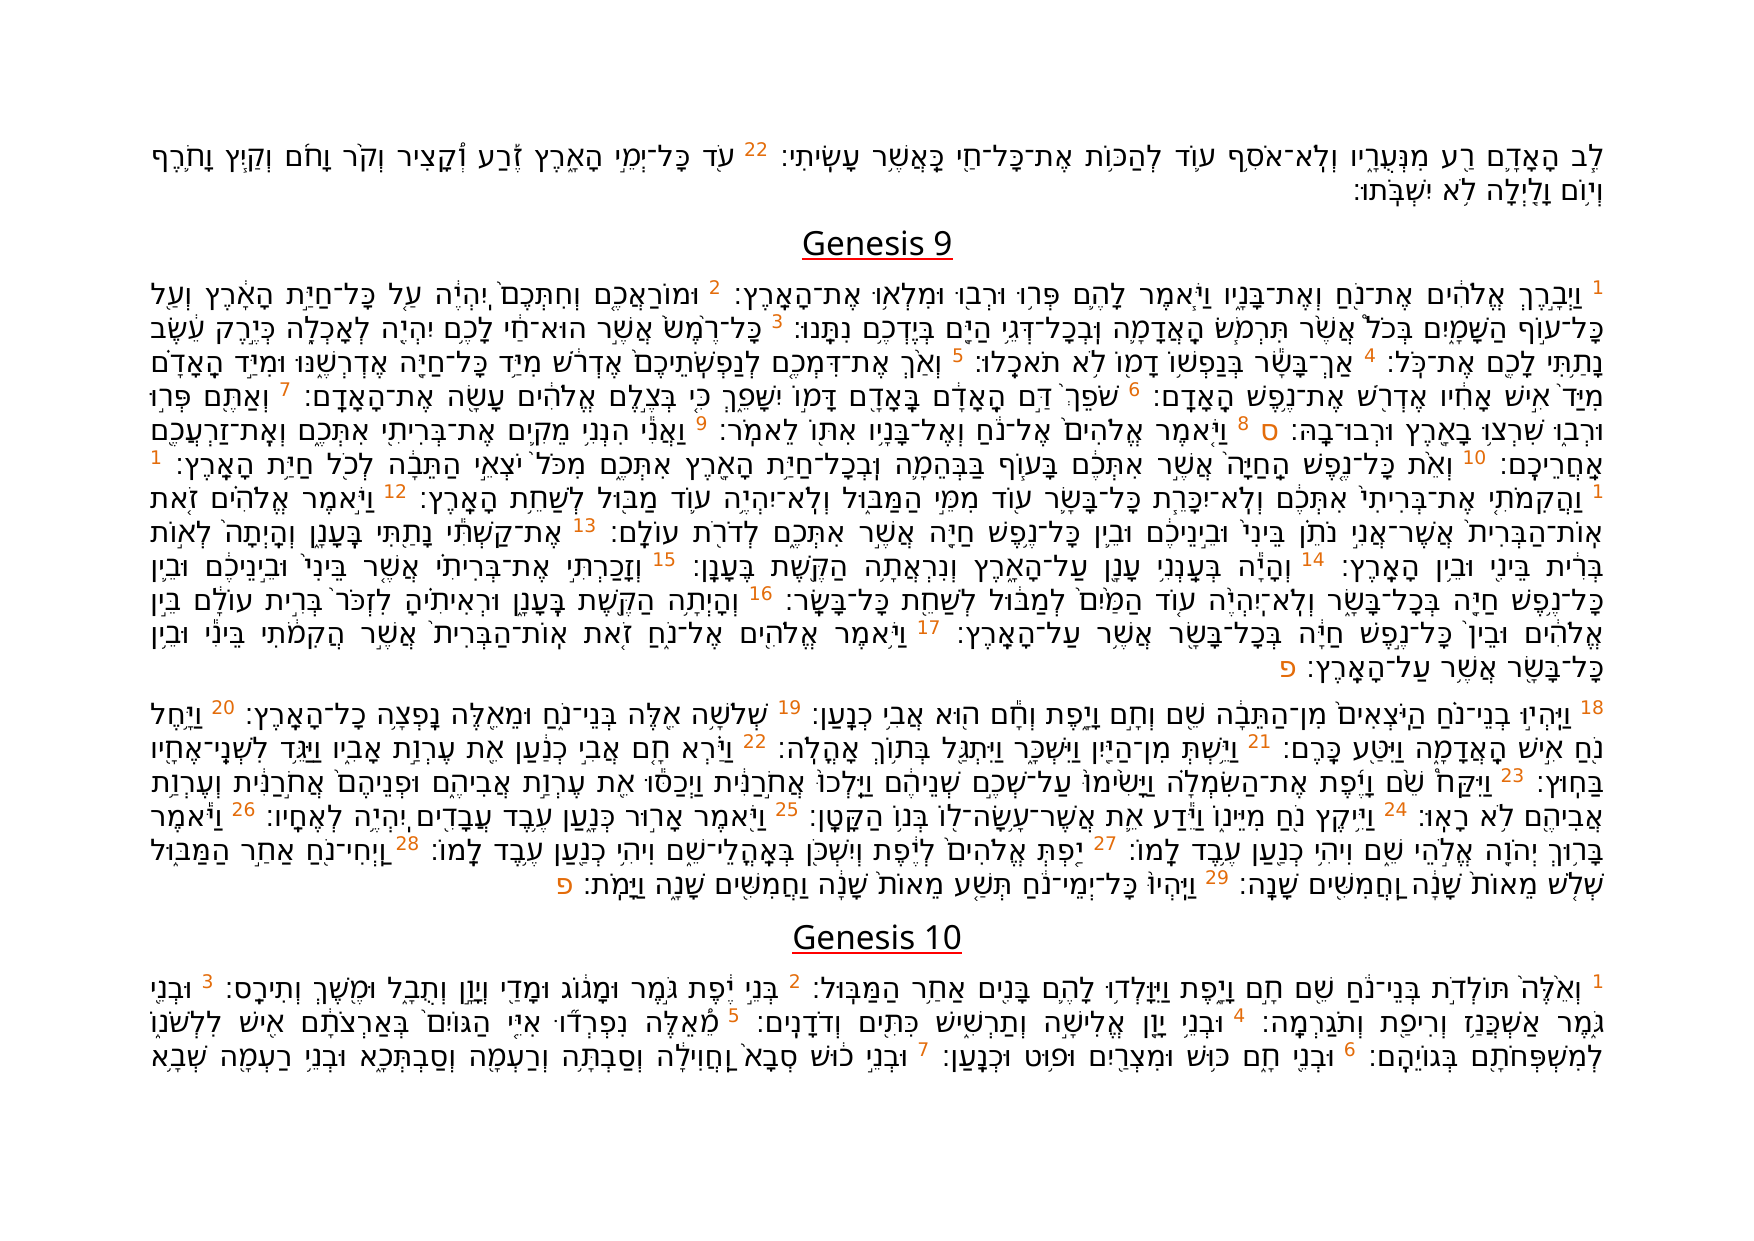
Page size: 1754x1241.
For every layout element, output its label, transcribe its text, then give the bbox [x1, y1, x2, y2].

text 1 וְאֵ֙לֶּה֙ תּוֹלְדֹ֣ת בְּנֵי־נֹ֔חַ שֵׁ֖ם חָ֣ם וָיָ֑פֶת וַיִּוָּלְד֥וּ לָהֶ֛ם בָּנִ֖ים אַחַ֥ר הַמַּבּֽוּל׃ 2 בְּנֵ֣י יֶ֔פֶת גֹּ֣מֶר וּמָג֔וֹג וּמָדַ֖י וְיָוָ֣ן וְתֻבָ֑ל וּמֶ֖שֶׁךְ וְתִירָֽס׃ ‬‬‬3 וּבְנֵ֖י גֹּ֑מֶר אַשְׁכֲּנַ֥ז וְרִיפַ֖ת וְתֹגַרְמָֽה׃ ‬‬‬4 וּבְנֵ֥י יָוָ֖ן אֱלִישָׁ֣ה וְתַרְשִׁ֑ישׁ כִּתִּ֖ים וְדֹדָנִֽים׃ ‬‬‬5 מֵ֠אֵלֶּה נִפְרְד֞וּ אִיֵּ֤י הַגּוֹיִם֙ בְּאַרְצֹתָ֔ם אִ֖ישׁ לִלְשֹׁנ֑וֹ לְמִשְׁפְּחֹתָ֖ם בְּגוֹיֵהֶֽם׃ ‬‬‬6 וּבְנֵ֖י חָ֑ם כּ֥וּשׁ וּמִצְרַ֖יִם וּפ֥וּט וּכְנָֽעַן׃ ‬‬‬7 וּבְנֵ֣י כ֔וּשׁ סְבָא֙ וֽ͏ַחֲוִילָ֔ה וְסַבְתָּ֥ה וְרַעְמָ֖ה וְסַבְתְּכָ֑א וּבְנֵ֥י רַעְמָ֖ה שְׁבָ֥א וּדְדָֽן׃ ‬‬‬8 וְכ֖וּשׁ יָלַ֣ד אֶת־נִמְרֹ֑ד ה֣וּא הֵחֵ֔ל לֽ͏ִהְי֥וֹת גִּבֹּ֖ר בָּאָֽרֶץ׃ ‬‬‬9 הֽוּא־הָיָ֥ה גִבֹּֽר־צַ֖יִד לִפְנֵ֣י יְהוָ֑ה עַל־כֵּן֙ יֵֽאָמַ֔ר כְּנִמְרֹ֛ד גִּבּ֥וֹר צַ֖יִד לִפְנֵ֥י יְהוָֽה׃ ‬‬‬10 וַתְּהִ֨י רֵאשִׁ֤ית מַמְלַכְתּוֹ֙ בָּבֶ֔ל וְאֶ֖רֶךְ וְאַכַּ֣ד וְכַלְנֵ֑ה בְּאֶ֖רֶץ שִׁנְעָֽר׃ ‬‬‬11 מִן־הָאָ֥רֶץ הַהִ֖וא יָצָ֣א אַשּׁ֑וּר וַיִּ֙בֶן֙ אֶת־נִ֣ינְוֵ֔ה וְאֶת־רְחֹבֹ֥ת עִ֖יר וְאֶת־כָּֽלַח׃ ‬‬‬12 וְֽאֶת־רֶ֔סֶן בֵּ֥ין נִֽינְוֵ֖ה וּבֵ֣ין כָּ֑לַח הִ֖וא הָעִ֥יר הַגְּדֹלָֽה׃ ‬‬‬13 וּמִצְרַ֡יִם יָלַ֞ד אֶת־לוּדִ֧ים וְאֶת־עֲנָמִ֛ים וְאֶת־לְהָבִ֖ים וְאֶת־נַפְתֻּחִֽים׃ ‬‬‬14 וְֽאֶת־פַּתְרֻסִ֞ים וְאֶת־כַּסְלֻחִ֗ים אֲשֶׁ֨ר יָצְא֥וּ מִשָּׁ֛ם פְּלִשְׁתִּ֖ים וְאֶת־כַּפְתֹּרִֽים׃ ס ‬‬‬15 וּכְנַ֗עַן יָלַ֛ד אֶת־צִידֹ֥ן בְּכֹר֖וֹ וְאֶת־חֵֽת׃ ‬‬‬16 וְאֶת־הַיְבוּסִי֙ וְאֶת־הָ֣אֱמֹרִ֔י וְאֵ֖ת הַגִּרְגָּשִֽׁי׃ ‬‬‬17 וְאֶת־הֽ͏ַחִוִּ֥י וְאֶת־הֽ͏ַעַרְקִ֖י וְאֶת־הַסִּינִֽי׃ ‬‬‬18 וְאֶת־הֽ͏ָאַרְוָדִ֥י וְאֶת־הַצְּמָרִ֖י וְאֶת־הֽ͏ַחֲמָתִ֑י וְאַחַ֣ר נָפֹ֔צוּ מִשְׁפְּח֖וֹת הֽ͏ַכְּנַעֲנִֽי׃ ‬‬‬19 וֽ͏ַיְהִ֞י גְּב֤וּל הֽ͏ַכְּנַעֲנִי֙ מִצִּידֹ֔ן בֹּאֲכָ֥ה גְרָ֖רָה עַד־עַזָּ֑ה בֹּאֲכָ֞ה סְדֹ֧מָה וַעֲמֹרָ֛ה וְאַדְמָ֥ה וּצְבֹיִ֖ם עַד־לָֽשַׁע׃ ‬‬‬20 אֵ֣לֶּה בְנֵי־חָ֔ם לְמִשְׁפְּחֹתָ֖ם לִלְשֹֽׁנֹתָ֑ם בְּאַרְצֹתָ֖ם בְּגוֹיֵהֶֽם׃ ס ‬‬‬21 וּלְשֵׁ֥ם יֻלַּ֖ד גַּם־ה֑וּא אֲבִי֙ כָּל־בְּנֵי־עֵ֔בֶר אֲחִ֖י יֶ֥פֶת הַגָּדֽוֹל׃ ‬‬‬22 בְּנֵ֥י שֵׁ֖ם עֵילָ֣ם וְאַשּׁ֑וּר וְאַרְפַּכְשַׁ֖ד וְל֥וּד וֽ͏ַאֲרָֽם׃ ‬‬‬23 וּבְנֵ֖י אֲרָ֑ם ע֥וּץ וְח֖וּל וְגֶ֥תֶר וָמַֽשׁ׃ ‬‬‬24 וְאַרְפַּכְשַׁ֖ד יָלַ֣ד אֶת־שָׁ֑לַח וְשֶׁ֖לַח יָלַ֥ד אֶת־עֵֽבֶר׃ ‬‬‬25 וּלְעֵ֥בֶר יֻלַּ֖ד שְׁנֵ֣י בָנִ֑ים שֵׁ֣ם הֽ͏ָאֶחָ֞ד פֶּ֗לֶג כִּ֤י בְיָמָיו֙ נִפְלְגָ֣ה הָאָ֔רֶץ וְשֵׁ֥ם אָחִ֖יו יָקְטָֽן׃ ‬‬‬26 וְיָקְטָ֣ן יָלַ֔ד אֶת־אַלְמוֹדָ֖ד וְאֶת־שָׁ֑לֶף וְאֶת־חֲצַרְמָ֖וֶת וְאֶת־יָֽרַח׃ ‬‬‬27 וְאֶת־הֲדוֹרָ֥ם וְאֶת־אוּזָ֖ל וְאֶת־דִּקְלָֽה׃ ‬‬‬28 וְאֶת־עוֹבָ֥ל וְאֶת־אֲבִֽימָאֵ֖ל וְאֶת־שְׁבָֽא׃ ‬‬‬29 וְאֶת־אוֹפִ֥ר וְאֶת־חֲוִילָ֖ה וְאֶת־יוֹבָ֑ב כָּל־אֵ֖לֶּה בְּנֵ֥י יָקְטָֽן׃ ‬‬‬30 וֽ͏ַיְהִ֥י מוֹשָׁבָ֖ם מִמֵּשָׁ֑א בֹּאֲכָ֥ה סְפָ֖רָה הַ֥ר הַקֶּֽדֶם׃ ‬‬‬31 אֵ֣לֶּה בְנֵי־שֵׁ֔ם לְמִשְׁפְּחֹתָ֖ם לִלְשֹׁנֹתָ֑ם בְּאַרְצֹתָ֖ם לְגוֹיֵהֶֽם׃ ‬‬‬32 אֵ֣לֶּה מִשְׁפְּחֹ֧ת בְּנֵי־נֹ֛חַ לְתוֹלְדֹתָ֖ם בְּגוֹיֵהֶ֑ם וּמֵאֵ֜לֶּה נִפְרְד֧וּ הַגּוֹיִ֛ם בָּאָ֖רֶץ אַחַ֥ר הַמַּבּֽוּל׃ פ ‬‬‬‬‬‬‬‬‬‬‬‬‬‬‬‬‬‬‬‬‬‬‬‬‬‬‬‬‬‬‬‬‬‬ [150, 971, 1604, 1073]
text 18 וַיִּֽהְי֣וּ בְנֵי־נֹ֗חַ הַיֹּֽצְאִים֙ מִן־הַתֵּבָ֔ה שֵׁ֖ם וְחָ֣ם וָיָ֑פֶת וְחָ֕ם ה֖וּא אֲבִ֥י כְנָֽעַן׃ ‬‬‬19 שְׁלֹשָׁ֥ה אֵ֖לֶּה בְּנֵי־נֹ֑חַ וּמֵאֵ֖לֶּה נָֽפְצָ֥ה כָל־הָאָֽרֶץ׃ ‬‬‬20 וַיָּ֥חֶל נֹ֖חַ אִ֣ישׁ הֽ͏ָאֲדָמָ֑ה וַיִּטַּ֖ע כָּֽרֶם׃ ‬‬‬21 וַיֵּ֥שְׁתְּ מִן־הַיַּ֖יִן וַיִּשְׁכָּ֑ר וַיִּתְגַּ֖ל בְּת֥וֹךְ אָהֳלֹֽה׃ ‬‬‬22 וַיַּ֗רְא חָ֚ם אֲבִ֣י כְנַ֔עַן אֵ֖ת עֶרְוַ֣ת אָבִ֑יו וַיַּגֵּ֥ד לִשְׁנֵֽי־אֶחָ֖יו בַּחֽוּץ׃ ‬‬‬23 וַיִּקַּח֩ שֵׁ֨ם וָיֶ֜פֶת אֶת־הַשִּׂמְלָ֗ה וַיָּשִׂ֙ימוּ֙ עַל־שְׁכֶ֣ם שְׁנֵיהֶ֔ם וַיֵּֽלְכוּ֙ אֲחֹ֣רַנִּ֔ית וַיְכַסּ֕וּ אֵ֖ת עֶרְוַ֣ת אֲבִיהֶ֑ם וּפְנֵיהֶם֙ אֲחֹ֣רַנִּ֔ית וְעֶרְוַ֥ת אֲבִיהֶ֖ם לֹ֥א רָאֽוּ׃ ‬‬‬24 וַיִּ֥יקֶץ נֹ֖חַ מִיֵּינ֑וֹ וַיֵּ֕דַע אֵ֛ת אֲשֶׁר־עָ֥שָׂה־ל֖וֹ בְּנ֥וֹ הַקָּטָֽן׃ ‬‬‬25 וַיֹּ֖אמֶר אָר֣וּר כְּנָ֑עַן עֶ֥בֶד עֲבָדִ֖ים יִֽהְיֶ֥ה לְאֶחָֽיו׃ ‬‬‬26 וַיֹּ֕אמֶר בָּר֥וּךְ יְהֹוָ֖ה אֱלֹ֣הֵי שֵׁ֑ם וִיהִ֥י כְנַ֖עַן עֶ֥בֶד לָֽמוֹ׃ ‬‬‬27 יַ֤פְתְּ אֱלֹהִים֙ לְיֶ֔פֶת וְיִשְׁכֹּ֖ן בְּאָֽהֳלֵי־שֵׁ֑ם וִיהִ֥י כְנַ֖עַן עֶ֥בֶד לָֽמוֹ׃ ‬‬‬28 וֽ͏ַיְחִי־נֹ֖חַ אַחַ֣ר הַמַּבּ֑וּל שְׁלֹ֤שׁ מֵאוֹת֙ שָׁנָ֔ה וֽ͏ַחֲמִשִּׁ֖ים שָׁנָֽה׃ ‬‬‬29 וַיִּֽהְיוּ֙ כָּל־יְמֵי־נֹ֔חַ תְּשַׁ֤ע מֵאוֹת֙ שָׁנָ֔ה וַחֲמִשִּׁ֖ים שָׁנָ֑ה וַיָּמֹֽת׃ פ ‬‬‬‬‬‬‬‬‬‬‬‬‬‬‬ [150, 697, 1604, 901]
text 1 וַיְבָ֣רֶךְ אֱלֹהִ֔ים אֶת־נֹ֖חַ וְאֶת־בָּנָ֑יו וַיֹּ֧אמֶר לָהֶ֛ם פְּר֥וּ וּרְב֖וּ וּמִלְא֥וּ אֶת־הָאָֽרֶץ׃ 2 וּמוֹרַאֲכֶ֤ם וְחִתְּכֶם֙ יִֽהְיֶ֔ה עַ֚ל כָּל־חַיַּ֣ת הָאָ֔רֶץ וְעַ֖ל כָּל־ע֣וֹף הַשָּׁמָ֑יִם בְּכֹל֩ אֲשֶׁ֨ר תִּרְמֹ֧שׂ הֽ͏ָאֲדָמָ֛ה וּֽבְכָל־דְּגֵ֥י הַיָּ֖ם בְּיֶדְכֶ֥ם נִתָּֽנוּ׃ ‬‬‬3 כָּל־רֶ֙מֶשׂ֙ אֲשֶׁ֣ר הוּא־חַ֔י לָכֶ֥ם יִהְיֶ֖ה לְאָכְלָ֑ה כְּיֶ֣רֶק עֵ֔שֶׂב נָתַ֥תִּי לָכֶ֖ם אֶת־כֹּֽל׃ ‬‬‬4 אַךְ־בָּשָׂ֕ר בְּנַפְשׁ֥וֹ דָמ֖וֹ לֹ֥א תֹאכֵֽלוּ׃ ‬‬‬5 וְאַ֨ךְ אֶת־דִּמְכֶ֤ם לְנַפְשֹֽׁתֵיכֶם֙ אֶדְרֹ֔שׁ מִיַּ֥ד כָּל־חַיָּ֖ה אֶדְרְשֶׁ֑נּוּ וּמִיַּ֣ד הֽ͏ָאָדָ֗ם מִיַּד֙ אִ֣ישׁ אָחִ֔יו אֶדְרֹ֖שׁ אֶת־נֶ֥פֶשׁ הֽ͏ָאָדָֽם׃ ‬‬‬6 שֹׁפֵךְ֙ דַּ֣ם הֽ͏ָאָדָ֔ם בּֽ͏ָאָדָ֖ם דָּמ֣וֹ יִשָּׁפֵ֑ךְ כִּ֚י בְּצֶ֣לֶם אֱלֹהִ֔ים עָשָׂ֖ה אֶת־הָאָדָֽם׃ ‬‬‬7 וְאַתֶּ֖ם פְּר֣וּ וּרְב֑וּ שִׁרְצ֥וּ בָאָ֖רֶץ וּרְבוּ־בָֽהּ׃ ס ‬‬‬8 וַיֹּ֤אמֶר אֱלֹהִים֙ אֶל־נֹ֔חַ וְאֶל־בָּנָ֥יו אִתּ֖וֹ לֵאמֹֽר׃ ‬‬‬9 וַאֲנִ֕י הִנְנִ֥י מֵקִ֛ים אֶת־בְּרִיתִ֖י אִתְּכֶ֑ם וְאֶֽת־זַרְעֲכֶ֖ם אֽ͏ַחֲרֵיכֶֽם׃ ‬‬‬10 וְאֵ֨ת כָּל־נֶ֤פֶשׁ הֽ͏ַחַיָּה֙ אֲשֶׁ֣ר אִתְּכֶ֔ם בָּע֧וֹף בַּבְּהֵמָ֛ה וּֽבְכָל־חַיַּ֥ת הָאָ֖רֶץ אִתְּכֶ֑ם מִכֹּל֙ יֹצְאֵ֣י הַתֵּבָ֔ה לְכֹ֖ל חַיַּ֥ת הָאָֽרֶץ׃ ‬‬‬11 וַהֲקִמֹתִ֤י אֶת־בְּרִיתִי֙ אִתְּכֶ֔ם וְלֹֽא־יִכָּרֵ֧ת כָּל־בָּשָׂ֛ר ע֖וֹד מִמֵּ֣י הַמַּבּ֑וּל וְלֹֽא־יִהְיֶ֥ה ע֛וֹד מַבּ֖וּל לְשַׁחֵ֥ת הָאָֽרֶץ׃ ‬‬‬12 וַיֹּ֣אמֶר אֱלֹהִ֗ים זֹ֤את אֽוֹת־הַבְּרִית֙ אֲשֶׁר־אֲנִ֣י נֹתֵ֗ן בֵּינִי֙ וּבֵ֣ינֵיכֶ֔ם וּבֵ֛ין כָּל־נֶ֥פֶשׁ חַיָּ֖ה אֲשֶׁ֣ר אִתְּכֶ֑ם לְדֹרֹ֖ת עוֹלָֽם׃ ‬‬‬13 אֶת־קַשְׁתִּ֕י נָתַ֖תִּי בֶּֽעָנָ֑ן וְהָֽיְתָה֙ לְא֣וֹת בְּרִ֔ית בֵּינִ֖י וּבֵ֥ין הָאָֽרֶץ׃ ‬‬‬14 וְהָיָ֕ה בְּעֽ͏ַנְנִ֥י עָנָ֖ן עַל־הָאָ֑רֶץ וְנִרְאֲתָ֥ה הַקֶּ֖שֶׁת בֶּעָנָֽן׃ ‬‬‬15 וְזָכַרְתִּ֣י אֶת־בְּרִיתִ֗י אֲשֶׁ֤ר בֵּינִי֙ וּבֵ֣ינֵיכֶ֔ם וּבֵ֛ין כָּל־נֶ֥פֶשׁ חַיָּ֖ה בְּכָל־בָּשָׂ֑ר וְלֹֽא־יִֽהְיֶ֨ה ע֤וֹד הַמַּ֙יִם֙ לְמַבּ֔וּל לְשַׁחֵ֖ת כָּל־בָּשָֽׂר׃ ‬‬‬16 וְהָיְתָ֥ה הַקֶּ֖שֶׁת בֶּֽעָנָ֑ן וּרְאִיתִ֗יהָ לִזְכֹּר֙ בְּרִ֣ית עוֹלָ֔ם בֵּ֣ין אֱלֹהִ֔ים וּבֵין֙ כָּל־נֶ֣פֶשׁ חַיָּ֔ה בְּכָל־בָּשָׂ֖ר אֲשֶׁ֥ר עַל־הָאָֽרֶץ׃ ‬‬‬17 וַיֹּ֥אמֶר אֱלֹהִ֖ים אֶל־נֹ֑חַ זֹ֤את אֽוֹת־הַבְּרִית֙ אֲשֶׁ֣ר הֲקִמֹ֔תִי בֵּינִ֕י וּבֵ֥ין כָּל־בָּשָׂ֖ר אֲשֶׁ֥ר עַל־הָאָֽרֶץ׃ פ ‬‬‬‬‬‬‬‬‬‬‬‬‬‬‬‬‬‬‬ [150, 277, 1604, 685]
text 1 וַיִּזְכֹּ֤ר אֱלֹהִים֙ אֶת־נֹ֔חַ וְאֵ֤ת כָּל־הֽ͏ַחַיָּה֙ וְאֶת־כָּל־הַבְּהֵמָ֔ה אֲשֶׁ֥ר אִתּ֖וֹ בַּתֵּבָ֑ה וַיַּעֲבֵ֨ר אֱלֹהִ֥ים ר֙וּחַ֙ עַל־הָאָ֔רֶץ וַיָּשֹׁ֖כּוּ הַמָּֽיִם׃ 2 וַיִּסָּֽכְרוּ֙ מַעְיְנֹ֣ת תְּה֔וֹם וֽ͏ַאֲרֻבֹּ֖ת הַשָּׁמָ֑יִם וַיִּכָּלֵ֥א הַגֶּ֖שֶׁם מִן־הַשָּׁמָֽיִם׃ ‬‬‬3 וַיָּשֻׁ֧בוּ הַמַּ֛יִם מֵעַ֥ל הָאָ֖רֶץ הָל֣וֹךְ וָשׁ֑וֹב וַיַּחְסְר֣וּ הַמַּ֔יִם מִקְצֵ֕ה חֲמִשִּׁ֥ים וּמְאַ֖ת יֽוֹם׃ ‬‬‬4 וַתָּ֤נַח הַתֵּבָה֙ בַּחֹ֣דֶשׁ הַשְּׁבִיעִ֔י בְּשִׁבְעָה־עָשָׂ֥ר י֖וֹם לַחֹ֑דֶשׁ עַ֖ל הָרֵ֥י אֲרָרָֽט׃ ‬‬‬5 וְהַמַּ֗יִם הָיוּ֙ הָל֣וֹךְ וְחָס֔וֹר עַ֖ד הַחֹ֣דֶשׁ הֽ͏ָעֲשִׂירִ֑י בּֽ͏ָעֲשִׂירִי֙ בְּאֶחָ֣ד לַחֹ֔דֶשׁ נִרְא֖וּ רָאשֵׁ֥י הֽ͏ֶהָרִֽים׃ ‬‬‬6 וֽ͏ַיְהִ֕י מִקֵּ֖ץ אַרְבָּעִ֣ים י֑וֹם וַיִּפְתַּ֣ח נֹ֔חַ אֶת־חַלּ֥וֹן הַתֵּבָ֖ה אֲשֶׁ֥ר עָשָֽׂה׃ ‬‬‬7 וַיְשַׁלַּ֖ח אֶת־הֽ͏ָעֹרֵ֑ב וַיֵּצֵ֤א יָצוֹא֙ וָשׁ֔וֹב עַד־יְבֹ֥שֶׁת הַמַּ֖יִם מֵעַ֥ל הָאָֽרֶץ׃ ‬‬‬8 וַיְשַׁלַּ֥ח אֶת־הַיּוֹנָ֖ה מֵאִתּ֑וֹ לִרְאוֹת֙ הֲקַ֣לּוּ הַמַּ֔יִם מֵעַ֖ל פְּנֵ֥י הֽ͏ָאֲדָמָֽה׃ ‬‬‬9 וְלֹֽא־מָצְאָה֩ הַיּוֹנָ֨ה מָנ֜וֹחַ לְכַף־רַגְלָ֗הּ וַתָּ֤שָׁב אֵלָיו֙ אֶל־הַתֵּבָ֔ה כִּי־מַ֖יִם עַל־פְּנֵ֣י כָל־הָאָ֑רֶץ וַיִּשְׁלַ֤ח יָדוֹ֙ וַיִּקָּחֶ֔הָ וַיָּבֵ֥א אֹתָ֛הּ אֵלָ֖יו אֶל־הַתֵּבָֽה׃ ‬‬‬10 וַיָּ֣חֶל ע֔וֹד שִׁבְעַ֥ת יָמִ֖ים אֲחֵרִ֑ים וַיֹּ֛סֶף שַׁלַּ֥ח אֶת־הַיּוֹנָ֖ה מִן־הַתֵּבָֽה׃ ‬‬‬11 וַתָּבֹ֨א אֵלָ֤יו הַיּוֹנָה֙ לְעֵ֣ת עֶ֔רֶב וְהִנֵּ֥ה עֲלֵה־זַ֖יִת טָרָ֣ף בְּפִ֑יהָ וַיֵּ֣דַע נֹ֔חַ כִּי־קַ֥לּוּ הַמַּ֖יִם מֵעַ֥ל הָאָֽרֶץ׃ ‬‬‬12 וַיִּיָּ֣חֶל ע֔וֹד שִׁבְעַ֥ת יָמִ֖ים אֲחֵרִ֑ים וַיְשַׁלַּח֙ אֶת־הַיּוֹנָ֔ה וְלֹֽא־יָסְפָ֥ה שׁוּב־אֵלָ֖יו עֽוֹד׃ ‬‬‬13 וֽ͏ַ֠יְהִי בְּאַחַ֨ת וְשֵׁשׁ־מֵא֜וֹת שָׁנָ֗ה בּֽ͏ָרִאשׁוֹן֙ בְּאֶחָ֣ד לַחֹ֔דֶשׁ חָֽרְב֥וּ הַמַּ֖יִם מֵעַ֣ל הָאָ֑רֶץ וַיָּ֤סַר נֹ֙חַ֙ אֶת־מִכְסֵ֣ה הַתֵּבָ֔ה וַיַּ֕רְא וְהִנֵּ֥ה חֽ͏ָרְב֖וּ פְּנֵ֥י הֽ͏ָאֲדָמָֽה׃ ‬‬‬14 וּבַחֹ֙דֶשׁ֙ הַשֵּׁנִ֔י בְּשִׁבְעָ֧ה וְעֶשְׂרִ֛ים י֖וֹם לַחֹ֑דֶשׁ יָבְשָׁ֖ה הָאָֽרֶץ׃ ס ‬‬‬15 וַיְדַבֵּ֥ר אֱלֹהִ֖ים אֶל־נֹ֥חַ לֵאמֹֽר׃ ‬‬‬16 צֵ֖א מִן־הַתֵּבָ֑ה אַתָּ֕ה וְאִשְׁתְּךָ֛ וּבָנֶ֥יךָ וּנְשֵֽׁי־בָנֶ֖יךָ אִתָּֽךְ׃ ‬‬‬17 כָּל־הַחַיָּ֨ה אֲשֶֽׁר־אִתְּךָ֜ מִכָּל־בָּשָׂ֗ר בָּע֧וֹף וּבַבְּהֵמָ֛ה וּבְכָל־הָרֶ֛מֶשׂ הָרֹמֵ֥שׂ עַל־הָאָ֖רֶץ *הוצא **הַיְצֵ֣א אִתָּ֑ךְ וְשֽׁ͏ָרְצ֣וּ בָאָ֔רֶץ וּפָר֥וּ וְרָב֖וּ עַל־הָאָֽרֶץ׃ ‬‬‬18 וַיֵּ֖צֵא־נֹ֑חַ וּבָנָ֛יו וְאִשְׁתּ֥וֹ וּנְשֵֽׁי־בָנָ֖יו אִתּֽוֹ׃ ‬‬‬19 כָּל־הֽ͏ַחַיָּ֗ה כָּל־הָרֶ֙מֶשׂ֙ וְכָל־הָע֔וֹף כֹּ֖ל רוֹמֵ֣שׂ עַל־הָאָ֑רֶץ לְמִשְׁפְּחֹ֣תֵיהֶ֔ם יָצְא֖וּ מִן־הַתֵּבָֽה׃ ‬‬‬20 וַיִּ֥בֶן נֹ֛חַ מִזְבֵּ֖חַ לֽ͏ַיהוָ֑ה וַיִּקַּ֞ח מִכֹּ֣ל ׀ הַבְּהֵמָ֣ה הַטְּהוֹרָ֗ה וּמִכֹּל֙ הָע֣וֹף הַטָּהֹ֔ר וַיַּ֥עַל עֹלֹ֖ת בַּמִּזְבֵּֽחַ׃ ‬‬‬21 וַיָּ֣רַח יְהוָה֮ אֶת־רֵ֣יחַ הַנִּיחֹחַ֒ וַיֹּ֨אמֶר יְהוָ֜ה אֶל־לִבּ֗וֹ לֹֽא־אֹ֠סִף לְקַלֵּ֨ל ע֤וֹד אֶת־הָֽאֲדָמָה֙ בַּעֲב֣וּר הֽ͏ָאָדָ֔ם כִּ֠י יֵ֣צֶר לֵ֧ב הָאָדָ֛ם רַ֖ע מִנְּעֻרָ֑יו וְלֹֽא־אֹסִ֥ף ע֛וֹד לְהַכּ֥וֹת אֶת־כָּל־חַ֖י כּֽ͏ַאֲשֶׁ֥ר עָשִֽׂיתִי׃ ‬‬‬22 עֹ֖ד כָּל־יְמֵ֣י הָאָ֑רֶץ זֶ֡רַע וְ֠קָצִיר וְקֹ֨ר וָחֹ֜ם וְקַ֧יִץ וָחֹ֛רֶף וְי֥וֹם וָלַ֖יְלָה לֹ֥א יִשְׁבֹּֽתוּ׃ ‬‬‬‬‬‬‬‬‬‬‬‬‬‬‬‬‬‬‬‬‬‬‬‬ [150, 139, 1604, 207]
text Genesis 10 [150, 913, 1604, 959]
text Genesis 9 [150, 219, 1604, 265]
